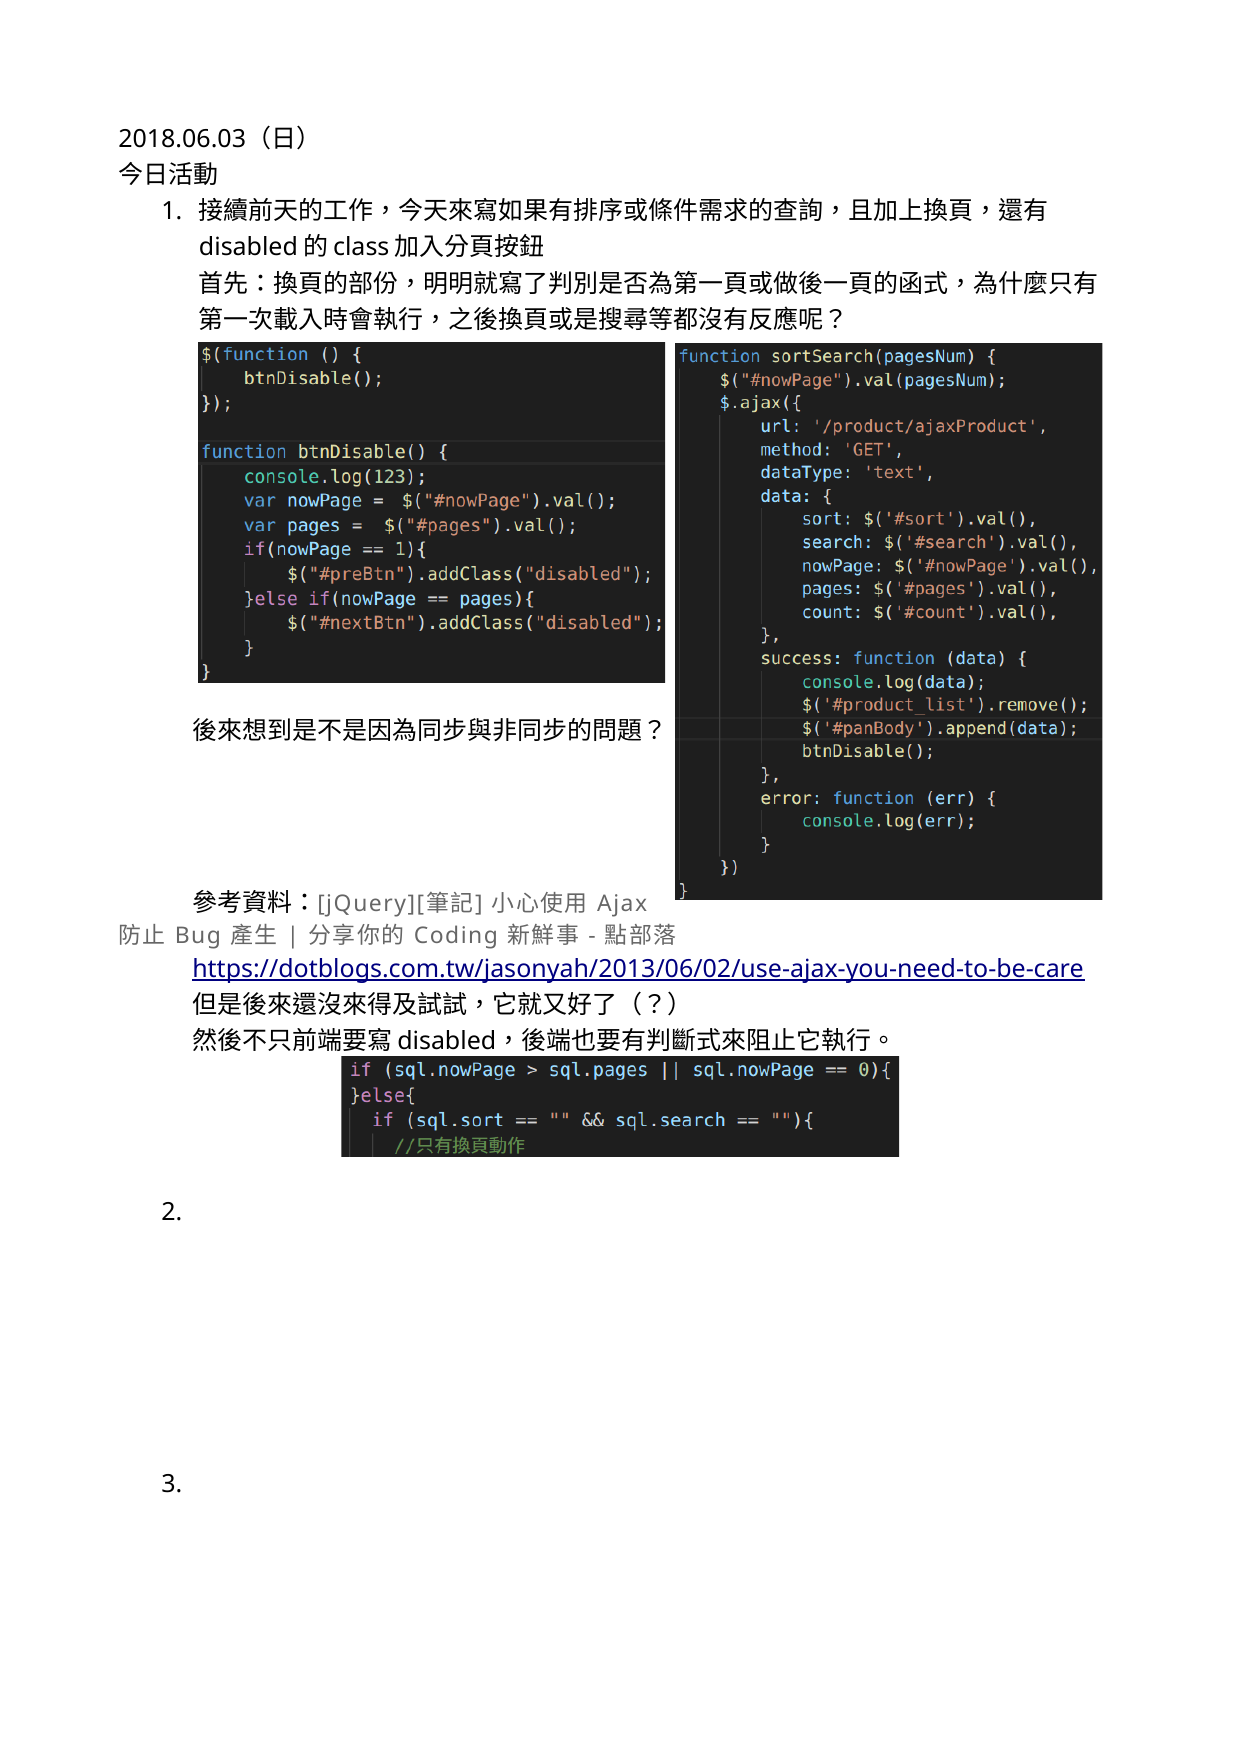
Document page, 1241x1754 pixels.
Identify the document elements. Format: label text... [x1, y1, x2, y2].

text https://dotblogs.com.tw/jasonyah/2013/06/02/use-ajax-you-need-to-be-care 但是後來還沒來得及試試，它就又好了（？） [118, 950, 1122, 1021]
text 後來想到是不是因為同步與非同步的問題？ [118, 710, 675, 747]
text 然後不只前端要寫disabled，後端也要有判斷式來阻止它執行。 [118, 1021, 1122, 1057]
text [1103, 710, 1122, 747]
text 今日活動 [118, 154, 1122, 191]
text 2018.06.03（日） [118, 118, 1122, 154]
picture [198, 342, 666, 683]
picture [341, 1056, 900, 1157]
picture [675, 343, 1103, 900]
list 首先：換頁的部份，明明就寫了判別是否為第一頁或做後一頁的函式，為什麼只有第一次載入時會執行，之後換頁或是搜尋等都沒有反應呢？ [161, 263, 1122, 336]
list 接續前天的工作，今天來寫如果有排序或條件需求的查詢，且加上換頁，還有disabled的class加入分頁按鈕 [161, 191, 1122, 263]
text 參考資料：[jQuery][筆記] 小心使用 Ajax 防止 Bug 產生 | 分享你的 Coding 新鮮事 - 點部落 [118, 883, 1122, 950]
